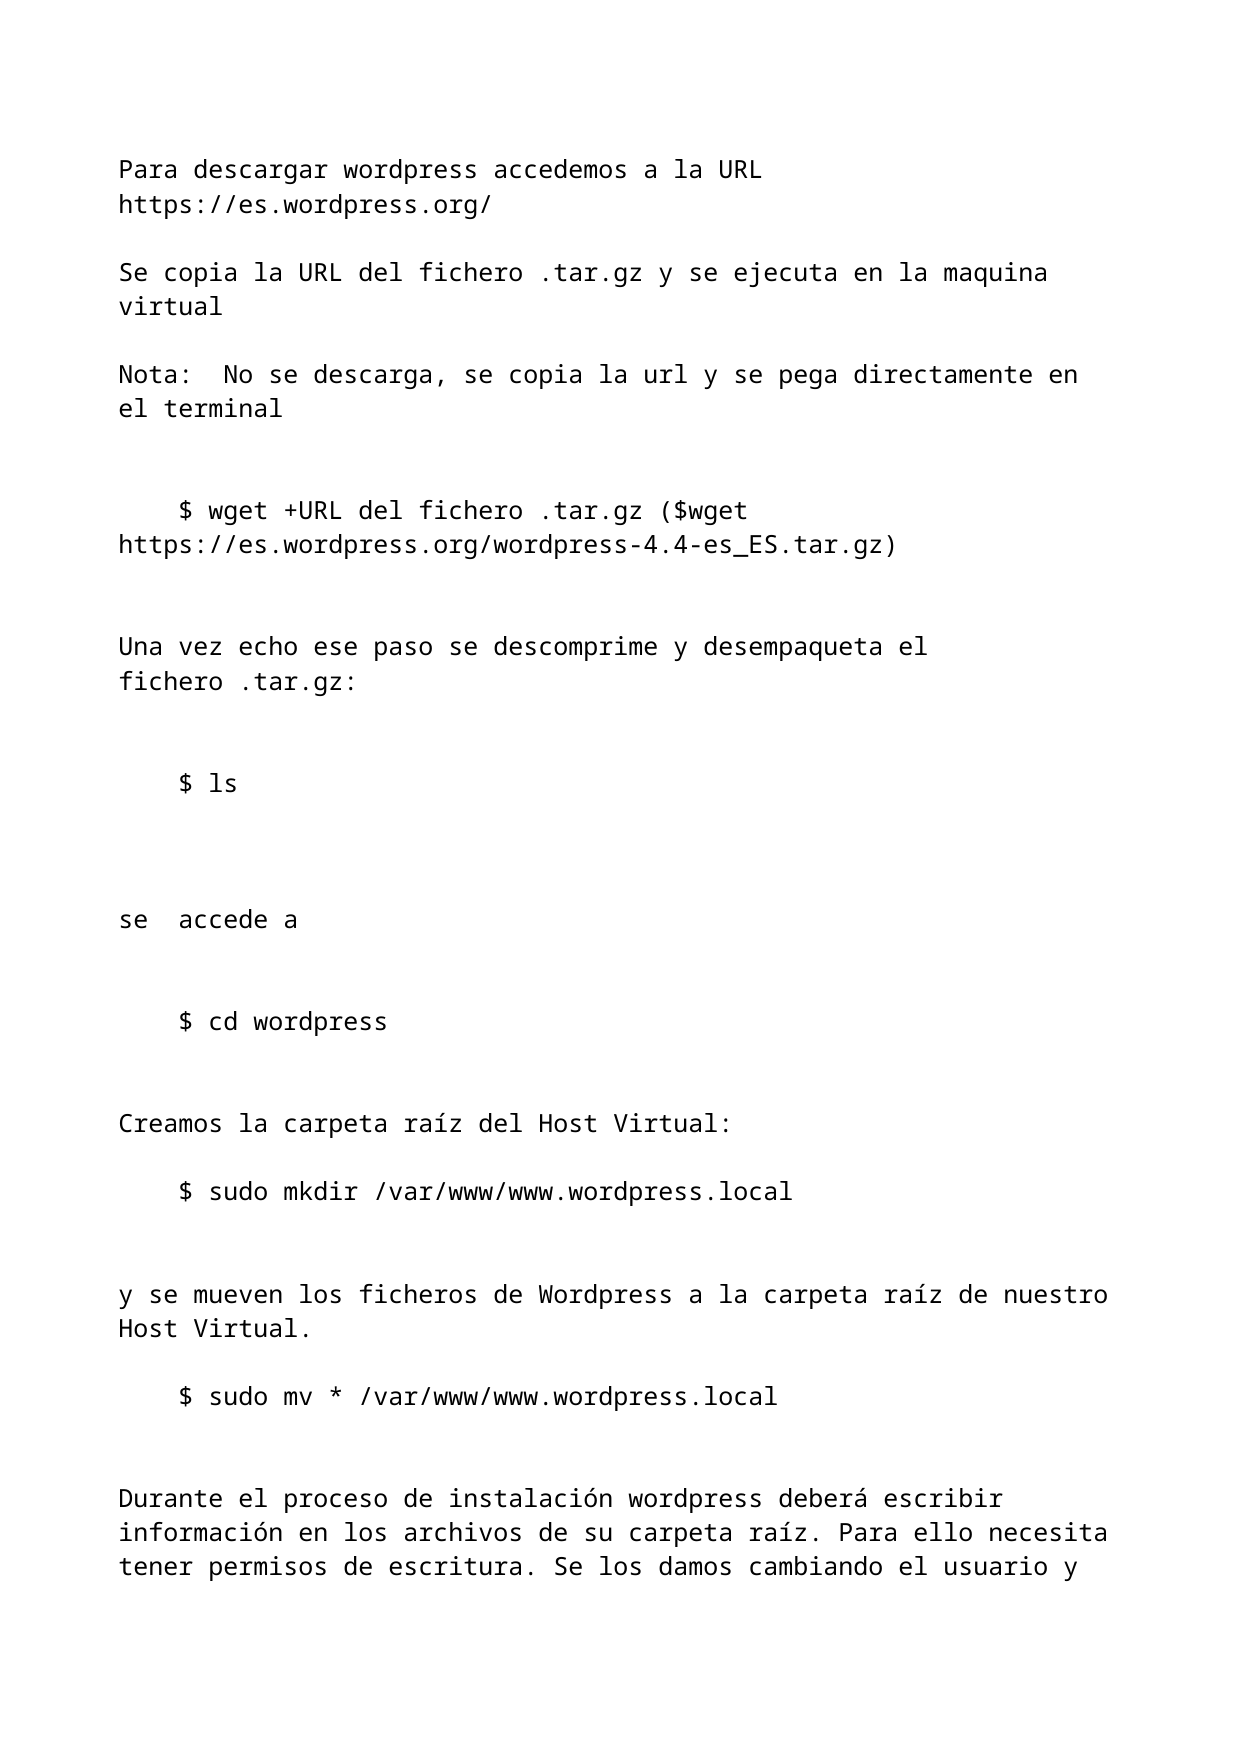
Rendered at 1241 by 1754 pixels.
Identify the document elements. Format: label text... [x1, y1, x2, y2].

text Una vez echo ese paso se descomprime y desempaqueta el fichero .tar.gz: [118, 629, 1122, 697]
text Para descargar wordpress accedemos a la URL https://es.wordpress.org/ [118, 152, 1122, 220]
text $ cd wordpress [118, 1004, 1122, 1038]
text $ sudo mkdir /var/www/www.wordpress.local [118, 1174, 1122, 1208]
text $ sudo mv * /var/www/www.wordpress.local [118, 1378, 1122, 1412]
text Nota: No se descarga, se copia la url y se pega directamente en el terminal [118, 357, 1122, 425]
text Durante el proceso de instalación wordpress deberá escribir información en los archivos de su carpeta raíz. Para ello necesita tener permisos de escritura. Se los damos cambiando el usuario y [118, 1481, 1122, 1583]
text $ wget +URL del fichero .tar.gz ($wget https://es.wordpress.org/wordpress-4.4-es_ES.tar.gz) [118, 493, 1122, 561]
text y se mueven los ficheros de Wordpress a la carpeta raíz de nuestro Host Virtual. [118, 1276, 1122, 1344]
text se accede a [118, 902, 1122, 936]
text Creamos la carpeta raíz del Host Virtual: [118, 1106, 1122, 1140]
text $ ls [118, 765, 1122, 799]
text Se copia la URL del fichero .tar.gz y se ejecuta en la maquina virtual [118, 254, 1122, 322]
